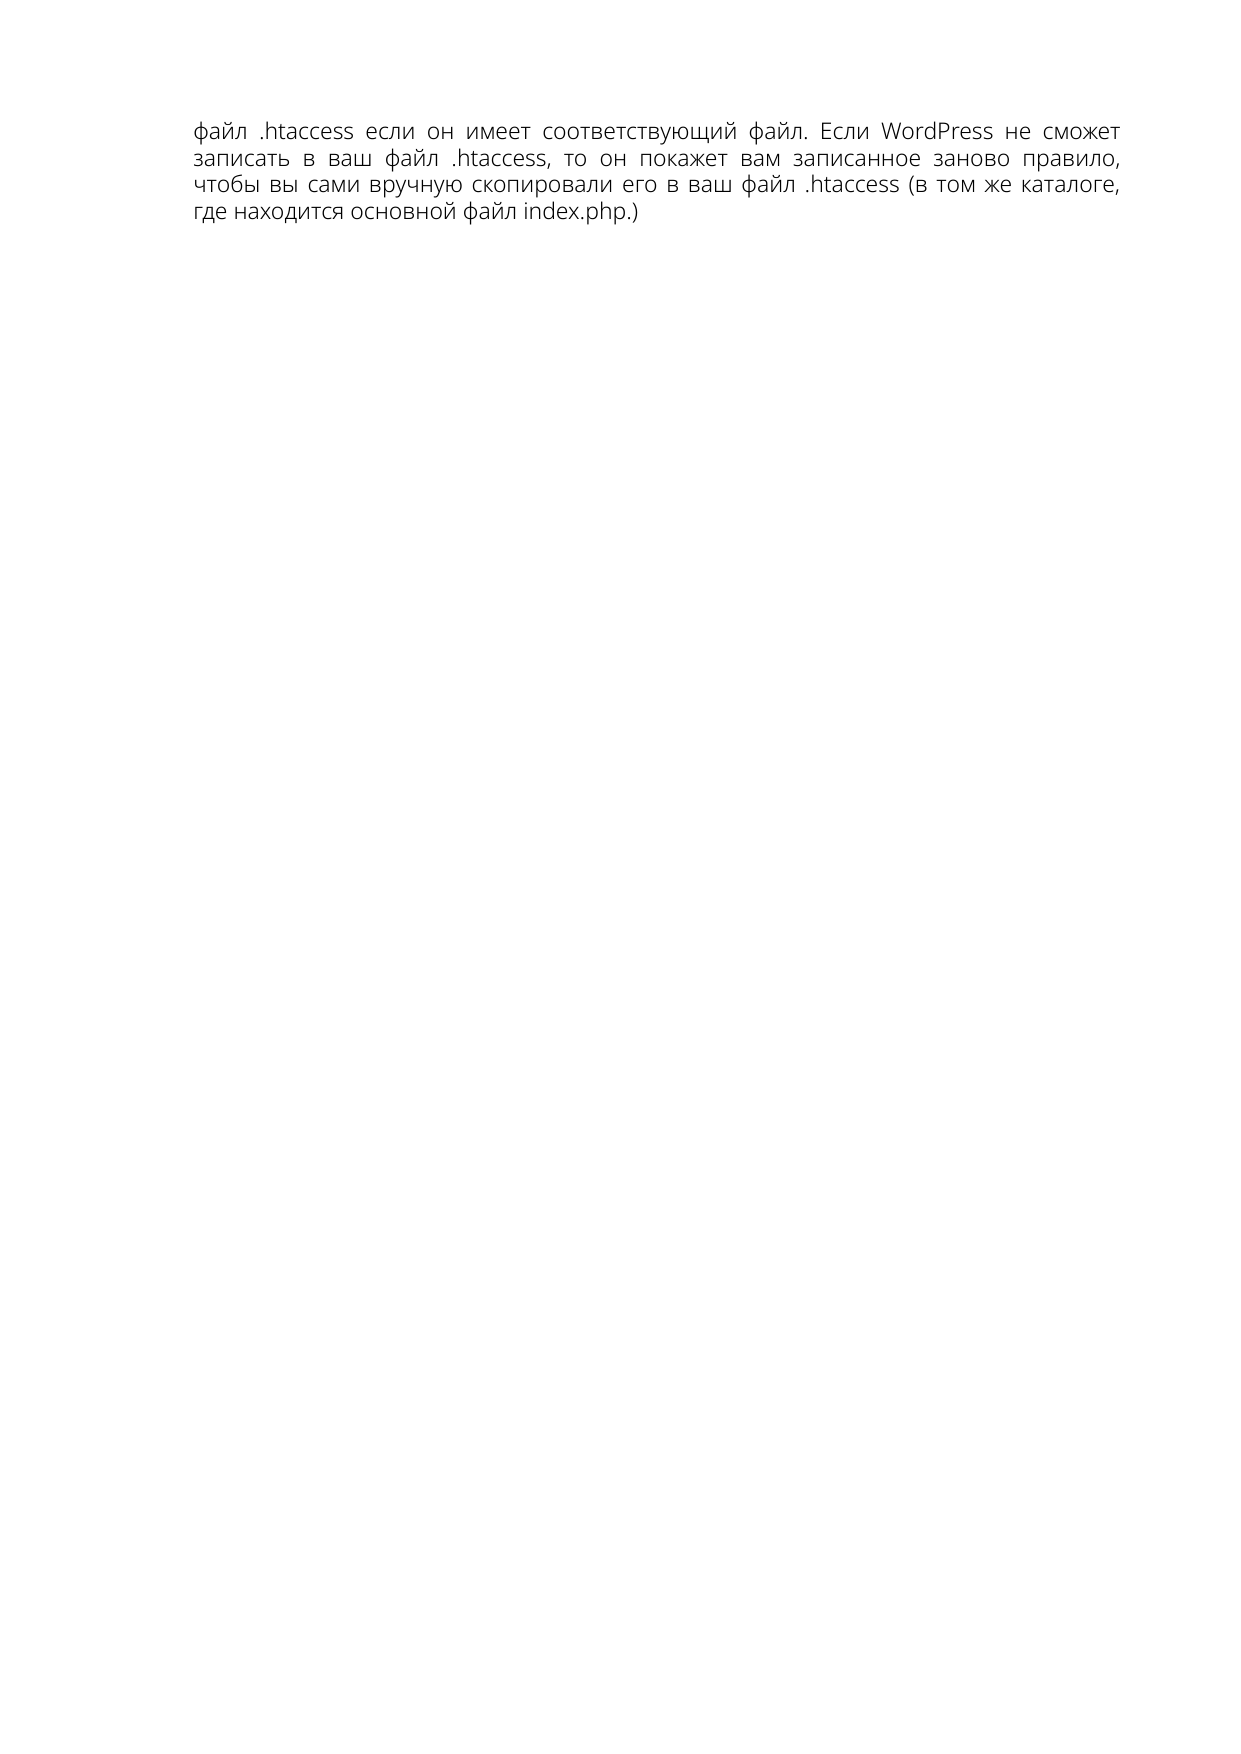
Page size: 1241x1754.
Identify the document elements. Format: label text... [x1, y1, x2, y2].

list файл .htaccess если он имеет соответствующий файл. Если WordPress не сможет записать в ваш файл .htaccess, то он покажет вам записанное заново правило, чтобы вы сами вручную скопировали его в ваш файл .htaccess (в том же каталоге, где находится основной файл index.php.) [156, 118, 1122, 224]
